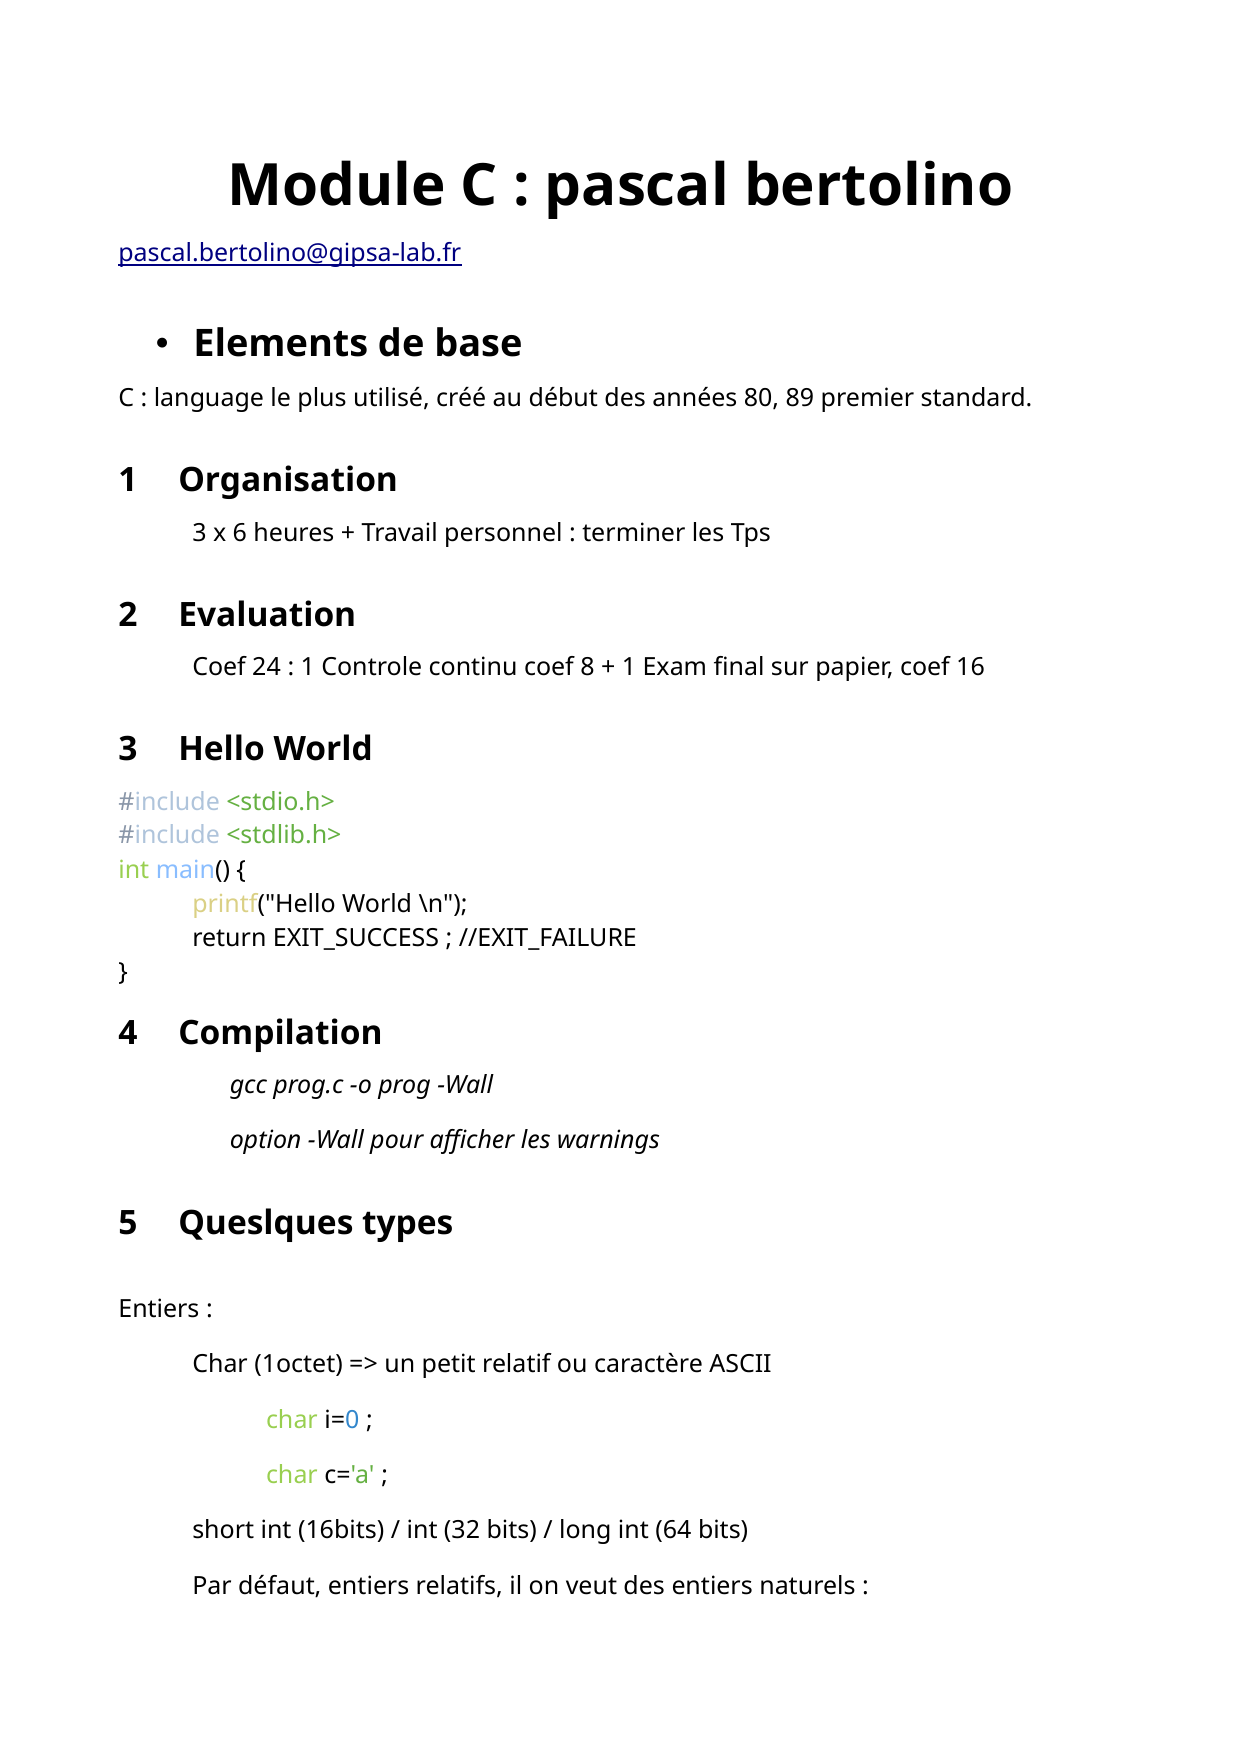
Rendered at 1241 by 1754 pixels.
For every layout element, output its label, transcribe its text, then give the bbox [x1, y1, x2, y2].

text Entiers : [118, 1291, 1122, 1324]
subtitle Evaluation [118, 590, 1122, 636]
text Char (1octet) => un petit relatif ou caractère ASCII [118, 1346, 1122, 1380]
text short int (16bits) / int (32 bits) / long int (64 bits) [118, 1512, 1122, 1546]
text pascal.bertolino@gipsa-lab.fr [118, 235, 1122, 269]
text } [118, 953, 1122, 987]
title Module C : pascal bertolino [118, 143, 1122, 223]
text Par défaut, entiers relatifs, il on veut des entiers naturels : [118, 1568, 1122, 1602]
list Coef 24 : 1 Controle continu coef 8 + 1 Exam final sur papier, coef 16 [154, 649, 1122, 683]
text return EXIT_SUCCESS ; //EXIT_FAILURE [118, 919, 1122, 953]
list 3 x 6 heures + Travail personnel : terminer les Tps [154, 514, 1122, 548]
text char i=0 ; [118, 1401, 1122, 1435]
subtitle Queslques types [118, 1198, 1122, 1244]
subtitle Compilation [118, 1008, 1122, 1054]
text int main() { [118, 851, 1122, 885]
list option -Wall pour afficher les warnings [192, 1122, 1122, 1156]
text #include <stdlib.h> [118, 817, 1122, 851]
list gcc prog.c -o prog -Wall [192, 1067, 1122, 1101]
subtitle Elements de base [156, 316, 1122, 367]
text #include <stdio.h> [118, 783, 1122, 817]
subtitle Organisation [118, 456, 1122, 502]
text char c='a' ; [118, 1457, 1122, 1491]
text C : language le plus utilisé, créé au début des années 80, 89 premier standard. [118, 380, 1122, 414]
subtitle Hello World [118, 725, 1122, 771]
text printf("Hello World \n"); [118, 885, 1122, 919]
